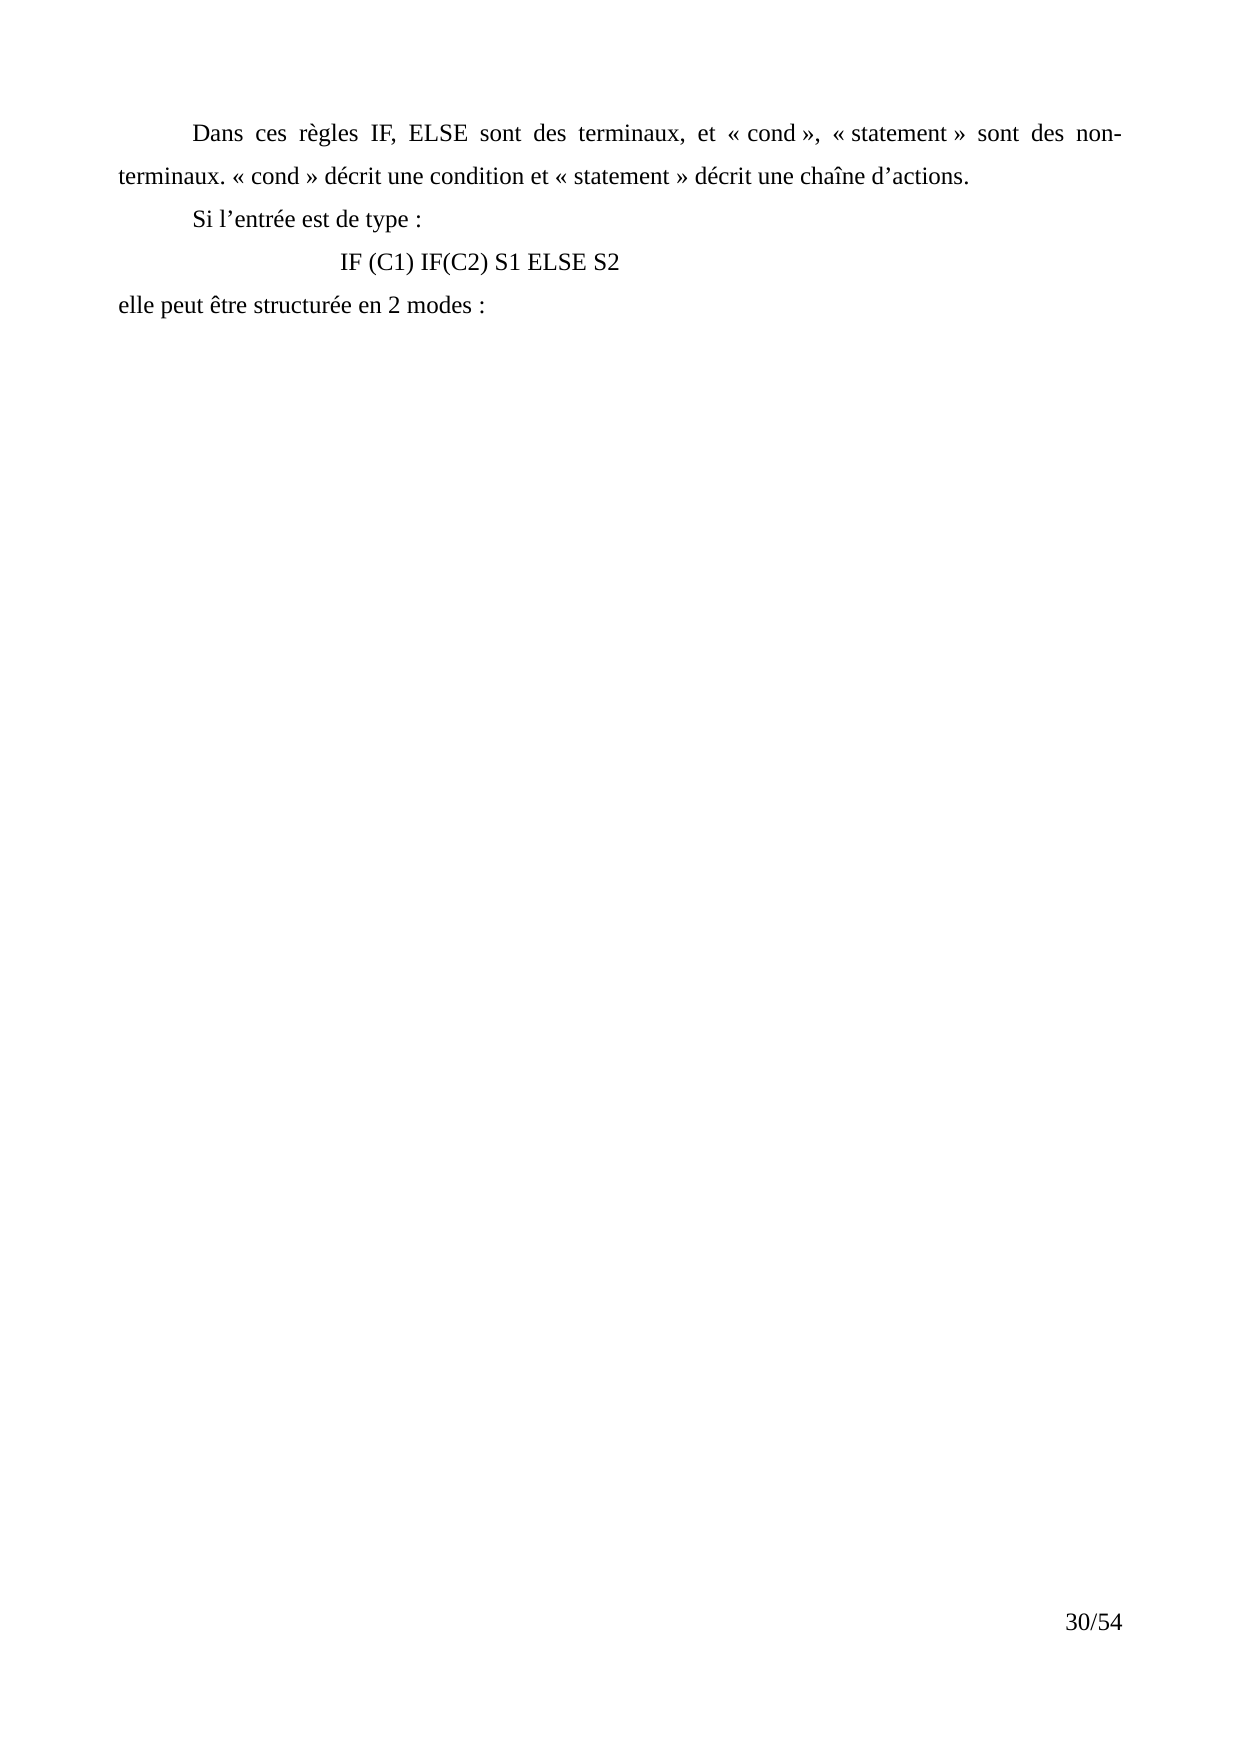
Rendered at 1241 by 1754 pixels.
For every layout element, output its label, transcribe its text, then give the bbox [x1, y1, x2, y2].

text Dans ces règles IF, ELSE sont des terminaux, et « cond », « statement » sont des non-terminaux. « cond » décrit une condition et « statement » décrit une chaîne d’actions. [118, 118, 1122, 190]
text Si l’entrée est de type : [118, 204, 1122, 233]
text elle peut être structurée en 2 modes : [118, 291, 1122, 319]
text IF (C1) IF(C2) S1 ELSE S2 [118, 247, 1122, 276]
